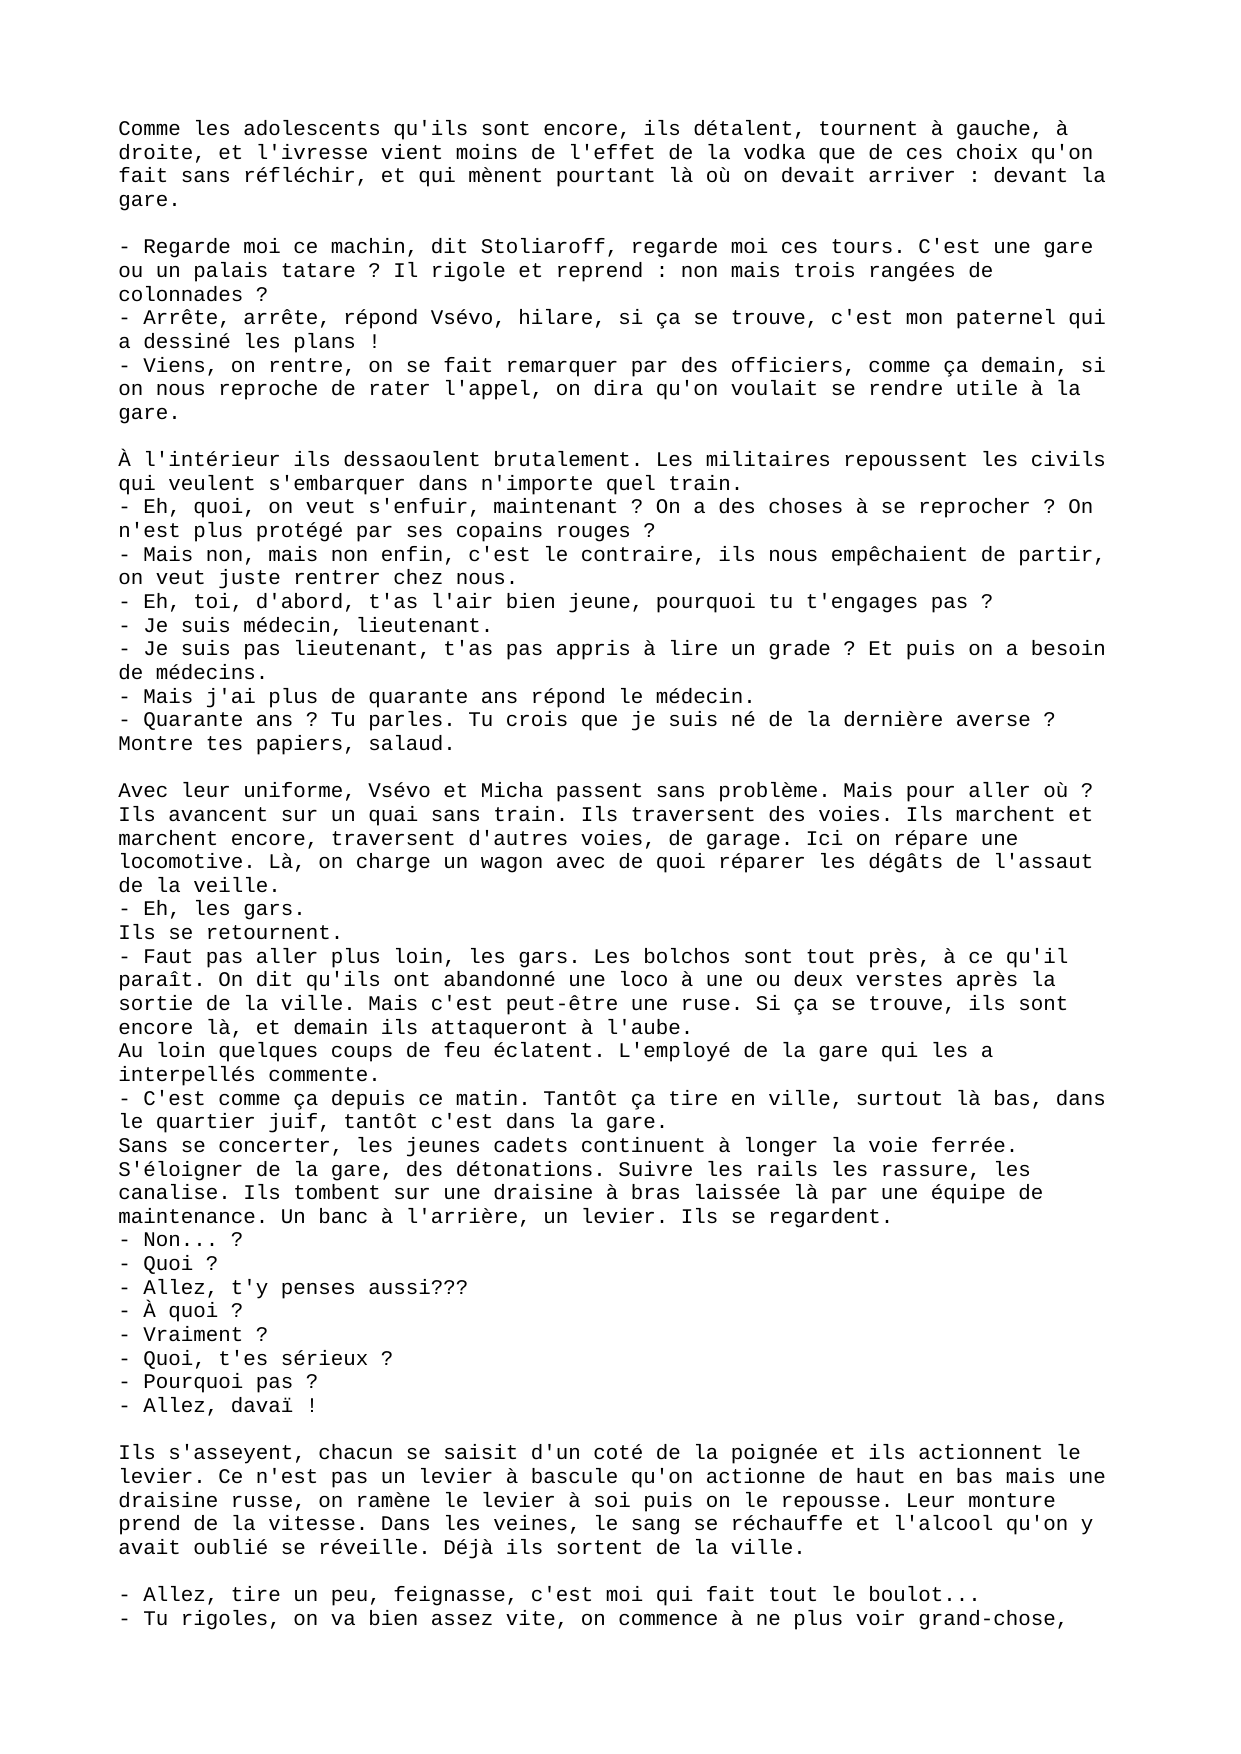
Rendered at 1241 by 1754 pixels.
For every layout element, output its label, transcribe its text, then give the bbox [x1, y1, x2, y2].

text - Allez, davaï ! [118, 1395, 1122, 1419]
text - Pourquoi pas ? [118, 1371, 1122, 1395]
text - Je suis médecin, lieutenant. [118, 615, 1122, 638]
text - Allez, t'y penses aussi??? [118, 1277, 1122, 1300]
text - Vraiment ? [118, 1324, 1122, 1348]
text - Arrête, arrête, répond Vsévo, hilare, si ça se trouve, c'est mon paternel qui a dessiné les plans ! [118, 307, 1122, 354]
text - Eh, les gars. [118, 898, 1122, 922]
text - Mais j'ai plus de quarante ans répond le médecin. [118, 686, 1122, 709]
text - Eh, toi, d'abord, t'as l'air bien jeune, pourquoi tu t'engages pas ? [118, 591, 1122, 615]
text - Faut pas aller plus loin, les gars. Les bolchos sont tout près, à ce qu'il paraît. On dit qu'ils ont abandonné une loco à une ou deux verstes après la sortie de la ville. Mais c'est peut-être une ruse. Si ça se trouve, ils sont encore là, et demain ils attaqueront à l'aube. [118, 946, 1122, 1040]
text - Regarde moi ce machin, dit Stoliaroff, regarde moi ces tours. C'est une gare ou un palais tatare ? Il rigole et reprend : non mais trois rangées de colonnades ? [118, 236, 1122, 307]
text - Quoi ? [118, 1253, 1122, 1277]
text - Non... ? [118, 1229, 1122, 1253]
text - Je suis pas lieutenant, t'as pas appris à lire un grade ? Et puis on a besoin de médecins. [118, 638, 1122, 686]
text - Tu rigoles, on va bien assez vite, on commence à ne plus voir grand-chose, [118, 1608, 1122, 1631]
text Ils s'asseyent, chacun se saisit d'un coté de la poignée et ils actionnent le levier. Ce n'est pas un levier à bascule qu'on actionne de haut en bas mais une draisine russe, on ramène le levier à soi puis on le repousse. Leur monture prend de la vitesse. Dans les veines, le sang se réchauffe et l'alcool qu'on y avait oublié se réveille. Déjà ils sortent de la ville. [118, 1442, 1122, 1561]
text Avec leur uniforme, Vsévo et Micha passent sans problème. Mais pour aller où ? Ils avancent sur un quai sans train. Ils traversent des voies. Ils marchent et marchent encore, traversent d'autres voies, de garage. Ici on répare une locomotive. Là, on charge un wagon avec de quoi réparer les dégâts de l'assaut de la veille. [118, 780, 1122, 898]
text - À quoi ? [118, 1300, 1122, 1324]
text À l'intérieur ils dessaoulent brutalement. Les militaires repoussent les civils qui veulent s'embarquer dans n'importe quel train. [118, 449, 1122, 496]
text - Quarante ans ? Tu parles. Tu crois que je suis né de la dernière averse ? Montre tes papiers, salaud. [118, 709, 1122, 757]
text - Viens, on rentre, on se fait remarquer par des officiers, comme ça demain, si on nous reproche de rater l'appel, on dira qu'on voulait se rendre utile à la gare. [118, 354, 1122, 426]
text - Quoi, t'es sérieux ? [118, 1348, 1122, 1371]
text Sans se concerter, les jeunes cadets continuent à longer la voie ferrée. S'éloigner de la gare, des détonations. Suivre les rails les rassure, les canalise. Ils tombent sur une draisine à bras laissée là par une équipe de maintenance. Un banc à l'arrière, un levier. Ils se regardent. [118, 1135, 1122, 1229]
text Comme les adolescents qu'ils sont encore, ils détalent, tournent à gauche, à droite, et l'ivresse vient moins de l'effet de la vodka que de ces choix qu'on fait sans réfléchir, et qui mènent pourtant là où on devait arriver : devant la gare. [118, 118, 1122, 213]
text Ils se retournent. [118, 922, 1122, 946]
text - Allez, tire un peu, feignasse, c'est moi qui fait tout le boulot... [118, 1584, 1122, 1608]
text - Eh, quoi, on veut s'enfuir, maintenant ? On a des choses à se reprocher ? On n'est plus protégé par ses copains rouges ? [118, 496, 1122, 544]
text Au loin quelques coups de feu éclatent. L'employé de la gare qui les a interpellés commente. [118, 1040, 1122, 1088]
text - C'est comme ça depuis ce matin. Tantôt ça tire en ville, surtout là bas, dans le quartier juif, tantôt c'est dans la gare. [118, 1088, 1122, 1135]
text - Mais non, mais non enfin, c'est le contraire, ils nous empêchaient de partir, on veut juste rentrer chez nous. [118, 544, 1122, 591]
